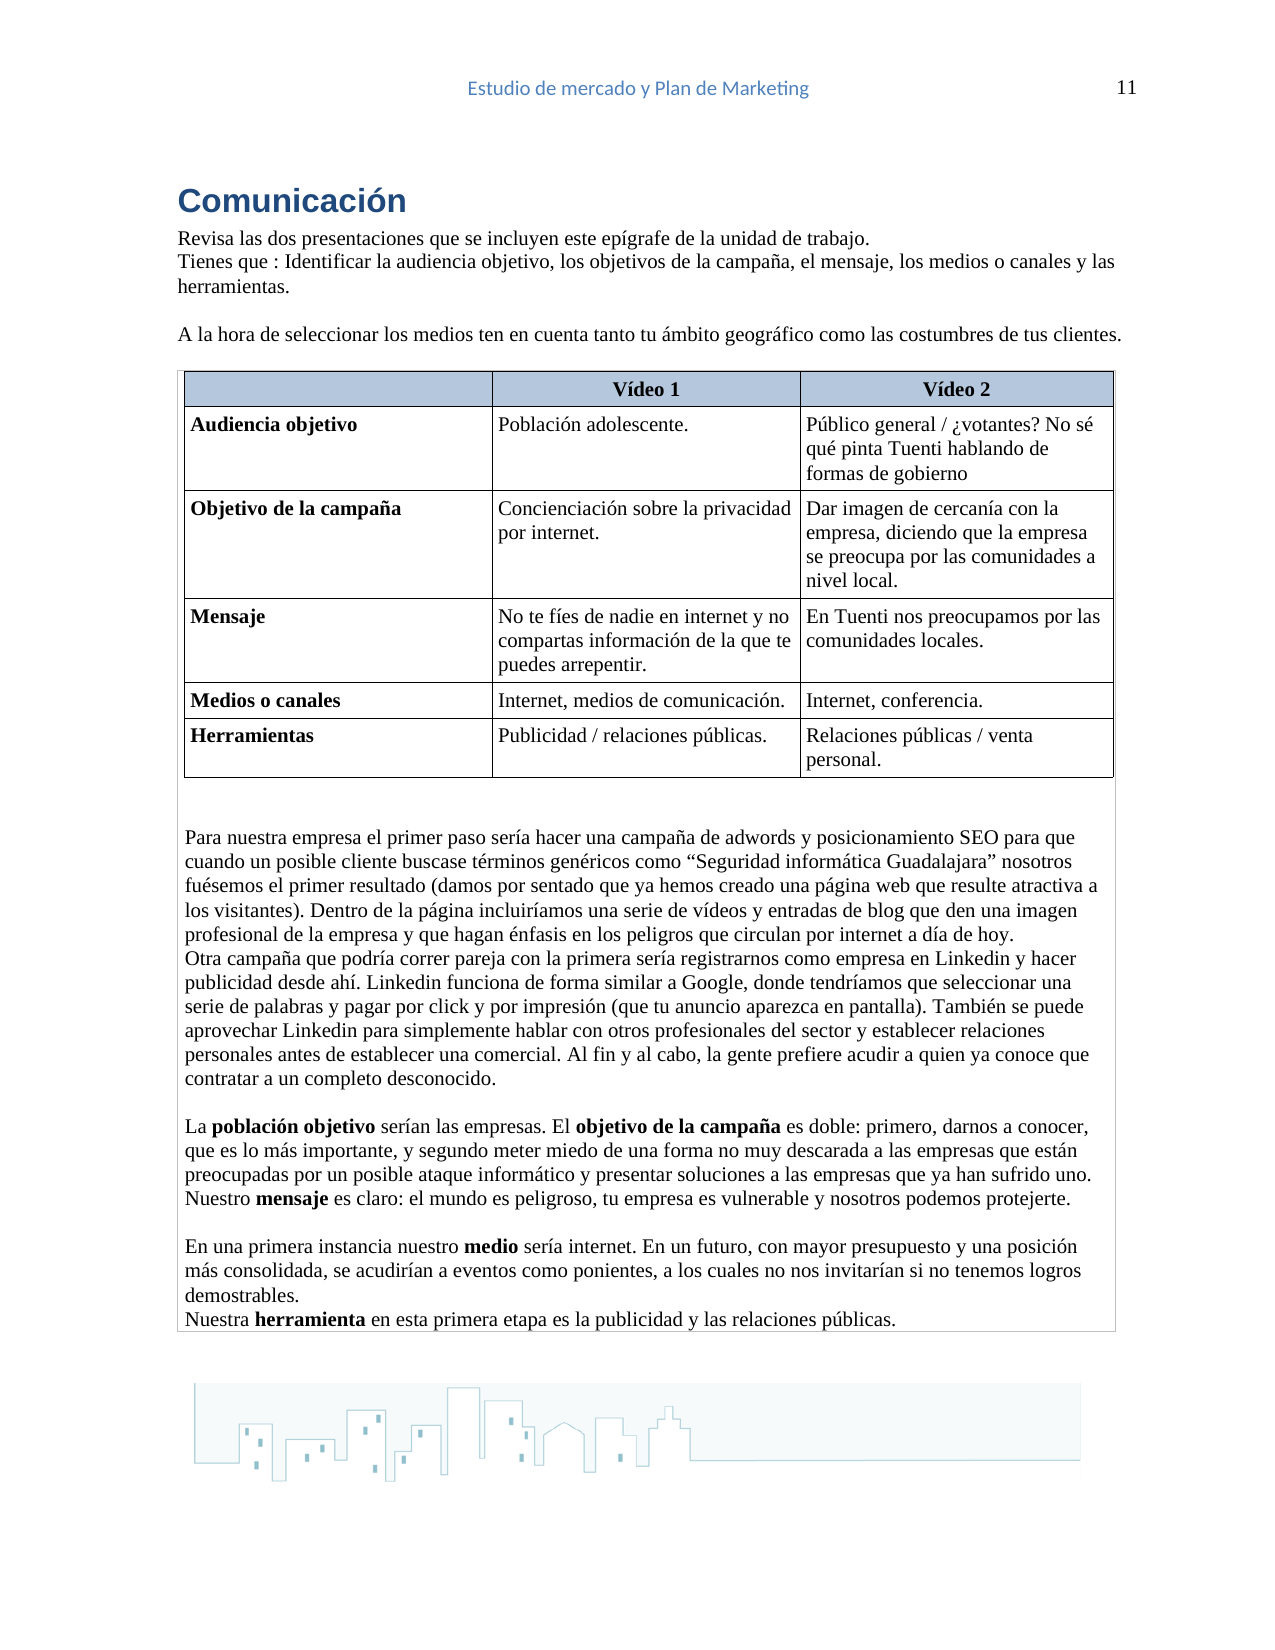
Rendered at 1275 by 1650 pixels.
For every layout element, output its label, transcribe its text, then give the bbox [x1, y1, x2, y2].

text Revisa las dos presentaciones que se incluyen este epígrafe de la unidad de trabajo. [177, 225, 1137, 249]
table_header Vídeo 2 [801, 372, 1113, 406]
table_cell Audiencia objetivo [185, 407, 492, 490]
table_header Vídeo 1 [493, 372, 800, 406]
subtitle Comunicación [177, 181, 1137, 219]
table_cell Objetivo de la campaña [185, 491, 492, 598]
table_cell Medios o canales [185, 683, 492, 717]
table_header Para nuestra empresa el primer paso sería hacer una campaña de adwords y posicionamiento SEO para que cuando un posible cliente buscase términos genéricos como “Seguridad informática Guadalajara” nosotros fuésemos el primer resultado (damos por sentado que ya hemos creado una página web que resulte atractiva a los visitantes). Dentro de la página incluiríamos una serie de vídeos y entradas de blog que den una imagen profesional de la empresa y que hagan énfasis en los peligros que circulan por internet a día de hoy. Otra campaña que podría correr pareja con la primera sería registrarnos como empresa en Linkedin y hacer publicidad desde ahí. Linkedin funciona de forma similar a Google, donde tendríamos que seleccionar una serie de palabras y pagar por click y por impresión (que tu anuncio aparezca en pantalla). También se puede aprovechar Linkedin para simplemente hablar con otros profesionales del sector y establecer relaciones personales antes de establecer una comercial. Al fin y al cabo, la gente prefiere acudir a quien ya conoce que contratar a un completo desconocido. La población objetivo serían las empresas. El objetivo de la campaña es doble: primero, darnos a conocer, que es lo más importante, y segundo meter miedo de una forma no muy descarada a las empresas que están preocupadas por un posible ataque informático y presentar soluciones a las empresas que ya han sufrido uno. Nuestro mensaje es claro: el mundo es peligroso, tu empresa es vulnerable y nosotros podemos protejerte. En una primera instancia nuestro medio sería internet. En un futuro, con mayor presupuesto y una posición más consolidada, se acudirían a eventos como ponientes, a los cuales no nos invitarían si no tenemos logros demostrables. Nuestra herramienta en esta primera etapa es la publicidad y las relaciones públicas. [178, 371, 1115, 1331]
table_cell Relaciones públicas / venta personal. [801, 719, 1113, 777]
table_cell No te fíes de nadie en internet y no compartas información de la que te puedes arrepentir. [493, 599, 800, 682]
table_cell En Tuenti nos preocupamos por las comunidades locales. [801, 599, 1113, 682]
table_cell Población adolescente. [493, 407, 800, 490]
table_cell Dar imagen de cercanía con la empresa, diciendo que la empresa se preocupa por las comunidades a nivel local. [801, 491, 1113, 598]
table_cell Internet, conferencia. [801, 683, 1113, 717]
text Tienes que : Identificar la audiencia objetivo, los objetivos de la campaña, el mensaje, los medios o canales y las herramientas. [177, 249, 1137, 298]
table_cell Internet, medios de comunicación. [493, 683, 800, 717]
table_cell Concienciación sobre la privacidad por internet. [493, 491, 800, 598]
table_cell Público general / ¿votantes? No sé qué pinta Tuenti hablando de formas de gobierno [801, 407, 1113, 490]
picture [193, 1383, 1081, 1482]
table_header [185, 372, 492, 406]
table_cell Mensaje [185, 599, 492, 682]
table_cell Publicidad / relaciones públicas. [493, 719, 800, 777]
table_cell Herramientas [185, 719, 492, 777]
text A la hora de seleccionar los medios ten en cuenta tanto tu ámbito geográfico como las costumbres de tus clientes. [177, 322, 1137, 346]
